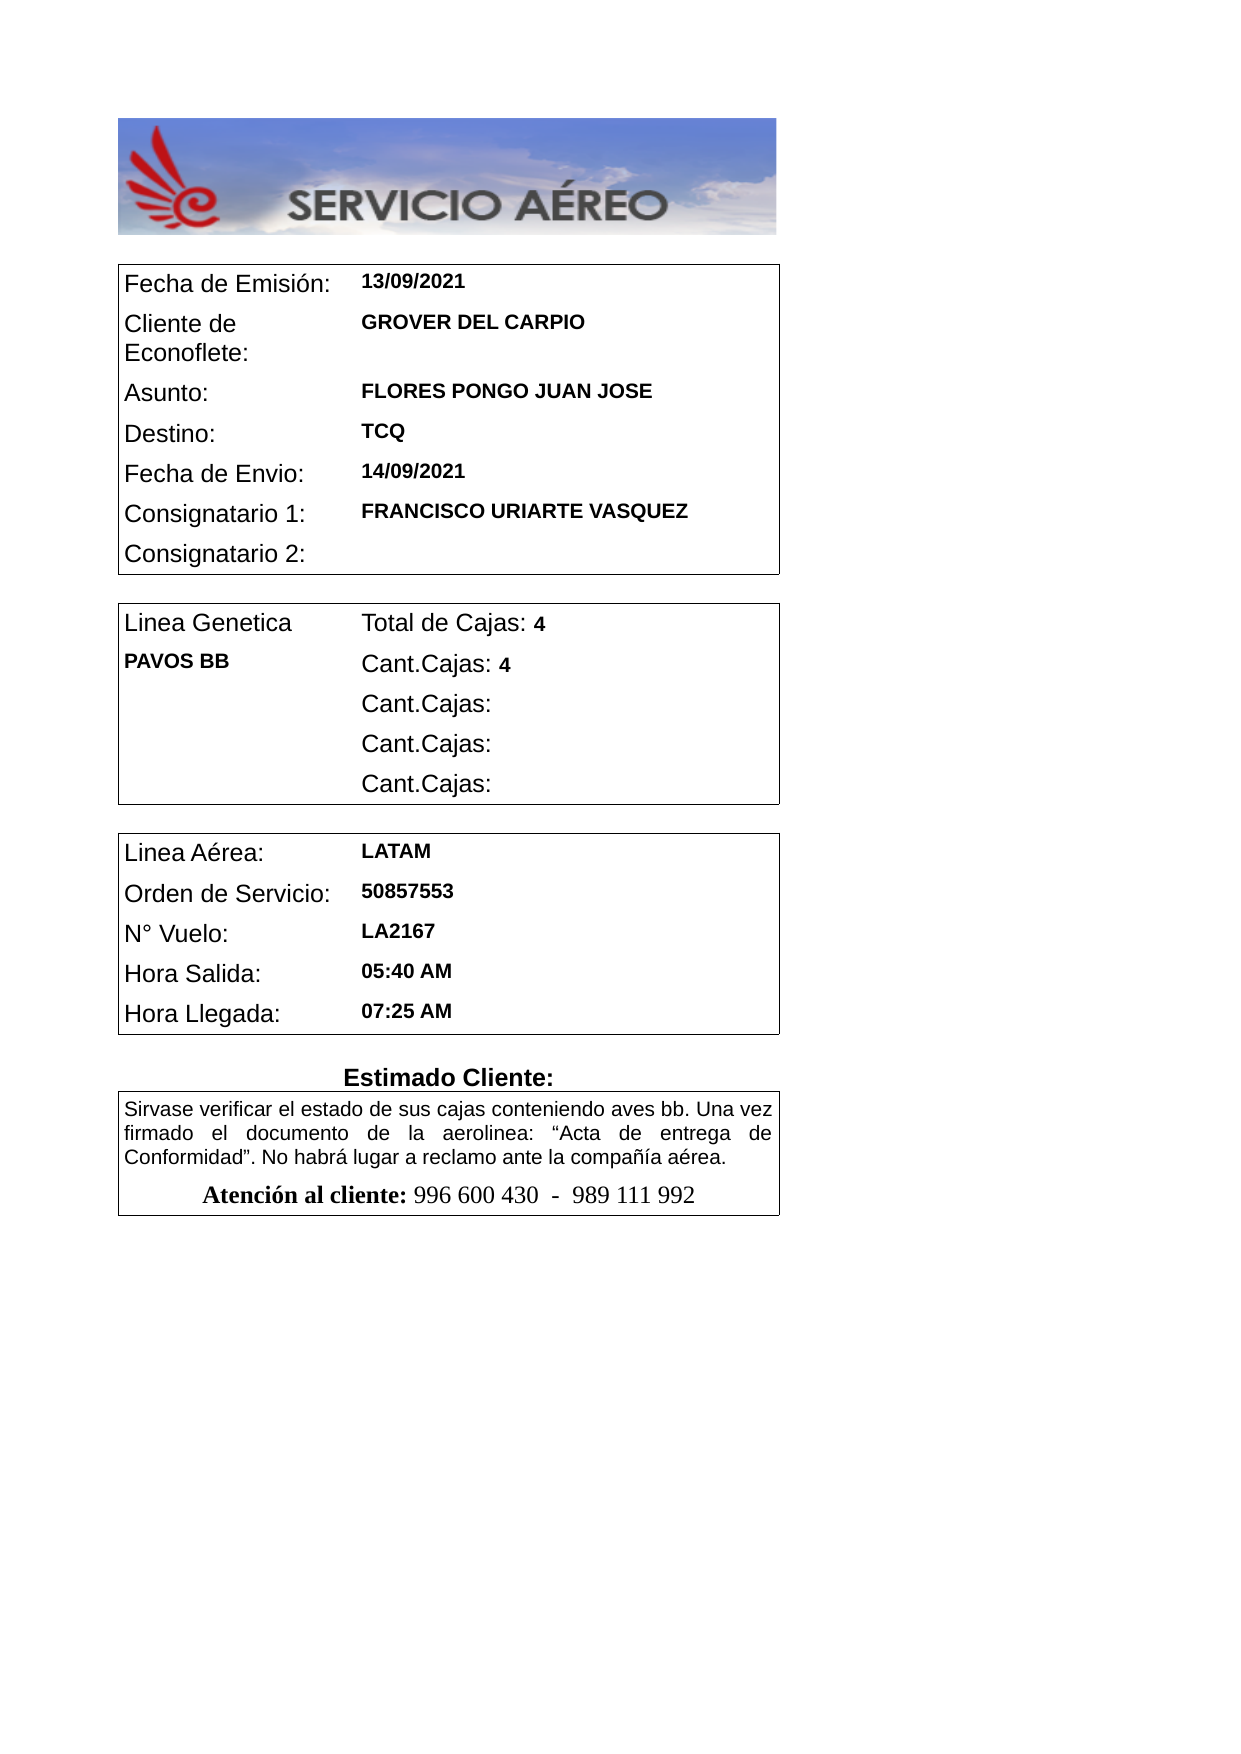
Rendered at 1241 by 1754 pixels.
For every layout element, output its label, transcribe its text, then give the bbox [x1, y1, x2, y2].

table_cell 05:40 AM [356, 953, 779, 993]
table_cell [119, 683, 356, 723]
table_cell Cant.Cajas: [356, 764, 779, 804]
table_cell Consignatario 2: [119, 534, 356, 574]
table_cell [356, 805, 779, 833]
table_cell N° Vuelo: [119, 913, 356, 953]
table_cell [118, 575, 356, 603]
table_cell Linea Aérea: [119, 834, 356, 873]
table_cell Hora Salida: [119, 953, 356, 993]
table_cell [356, 575, 779, 603]
table_cell 14/09/2021 [356, 453, 779, 493]
table_cell FLORES PONGO JUAN JOSE [356, 373, 779, 413]
table_cell Orden de Servicio: [119, 873, 356, 913]
table_header 13/09/2021 [356, 265, 779, 304]
table_cell Linea Genetica [119, 604, 356, 643]
table_cell Total de Cajas: 4 [356, 604, 779, 643]
table_cell [119, 723, 356, 763]
picture [118, 118, 777, 235]
table_cell [119, 764, 356, 804]
table_cell Atención al cliente: 996 600 430 - 989 111 992 [119, 1175, 779, 1215]
table_cell Asunto: [119, 373, 356, 413]
table_cell LA2167 [356, 913, 779, 953]
table_cell Cant.Cajas: 4 [356, 643, 779, 683]
table_cell GROVER DEL CARPIO [356, 304, 779, 373]
table_cell Cant.Cajas: [356, 723, 779, 763]
table_header Fecha de Emisión: [119, 265, 356, 304]
table_cell LATAM [356, 834, 779, 873]
table_cell TCQ [356, 413, 779, 453]
table_cell [356, 534, 779, 574]
table_cell Destino: [119, 413, 356, 453]
table_cell Cant.Cajas: [356, 683, 779, 723]
table_cell PAVOS BB [119, 643, 356, 683]
table_cell Estimado Cliente: [118, 1035, 779, 1091]
table_cell Cliente de Econoflete: [119, 304, 356, 373]
table_cell Sirvase verificar el estado de sus cajas conteniendo aves bb. Una vez firmado el documento de la aerolinea: “Acta de entrega de Conformidad”. No habrá lugar a reclamo ante la compañía aérea. [119, 1092, 779, 1175]
table_cell [118, 805, 356, 833]
table_cell Consignatario 1: [119, 493, 356, 533]
table_cell Fecha de Envio: [119, 453, 356, 493]
table_cell Hora Llegada: [119, 994, 356, 1034]
table_cell FRANCISCO URIARTE VASQUEZ [356, 493, 779, 533]
table_cell 50857553 [356, 873, 779, 913]
table_cell 07:25 AM [356, 994, 779, 1034]
